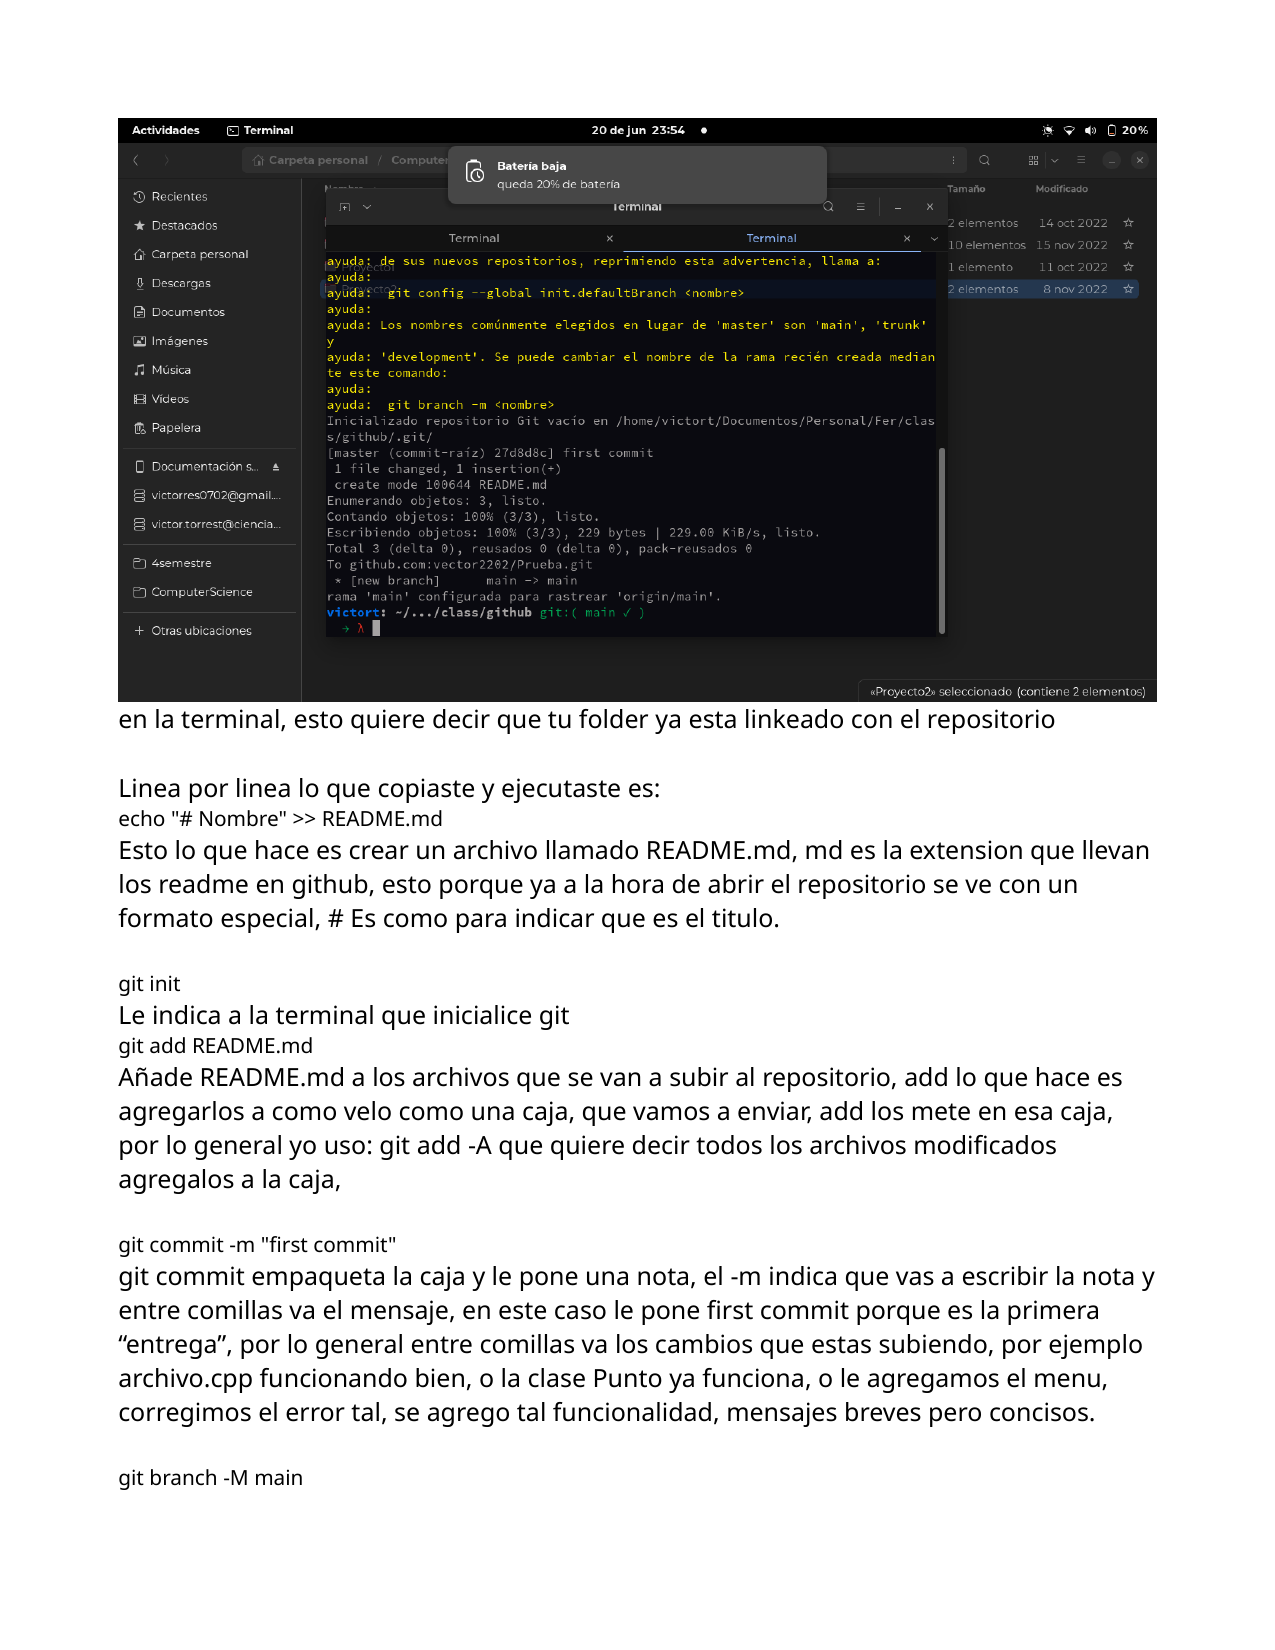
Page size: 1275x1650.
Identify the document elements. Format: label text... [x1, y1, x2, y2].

picture [118, 118, 1157, 702]
text git commit -m "first commit" [118, 1230, 1157, 1259]
text en la terminal, esto quiere decir que tu folder ya esta linkeado con el repositorio [118, 702, 1157, 736]
text echo "# Nombre" >> README.md [118, 804, 1157, 833]
text Le indica a la terminal que inicialice git [118, 997, 1157, 1031]
text git commit empaqueta la caja y le pone una nota, el -m indica que vas a escribir la nota y entre comillas va el mensaje, en este caso le pone first commit porque es la primera “entrega”, por lo general entre comillas va los cambios que estas subiendo, por ejemplo archivo.cpp funcionando bien, o la clase Punto ya funciona, o le agregamos el menu, corregimos el error tal, se agrego tal funcionalidad, mensajes breves pero concisos. [118, 1259, 1157, 1429]
text Linea por linea lo que copiaste y ejecutaste es: [118, 770, 1157, 804]
text git add README.md [118, 1031, 1157, 1060]
text Esto lo que hace es crear un archivo llamado README.md, md es la extension que llevan los readme en github, esto porque ya a la hora de abrir el repositorio se ve con un formato especial, # Es como para indicar que es el titulo. [118, 833, 1157, 935]
text git branch -M main [118, 1463, 1157, 1491]
text Añade README.md a los archivos que se van a subir al repositorio, add lo que hace es agregarlos a como velo como una caja, que vamos a enviar, add los mete en esa caja, por lo general yo uso: git add -A que quiere decir todos los archivos modificados agregalos a la caja, [118, 1060, 1157, 1196]
text git init [118, 969, 1157, 997]
